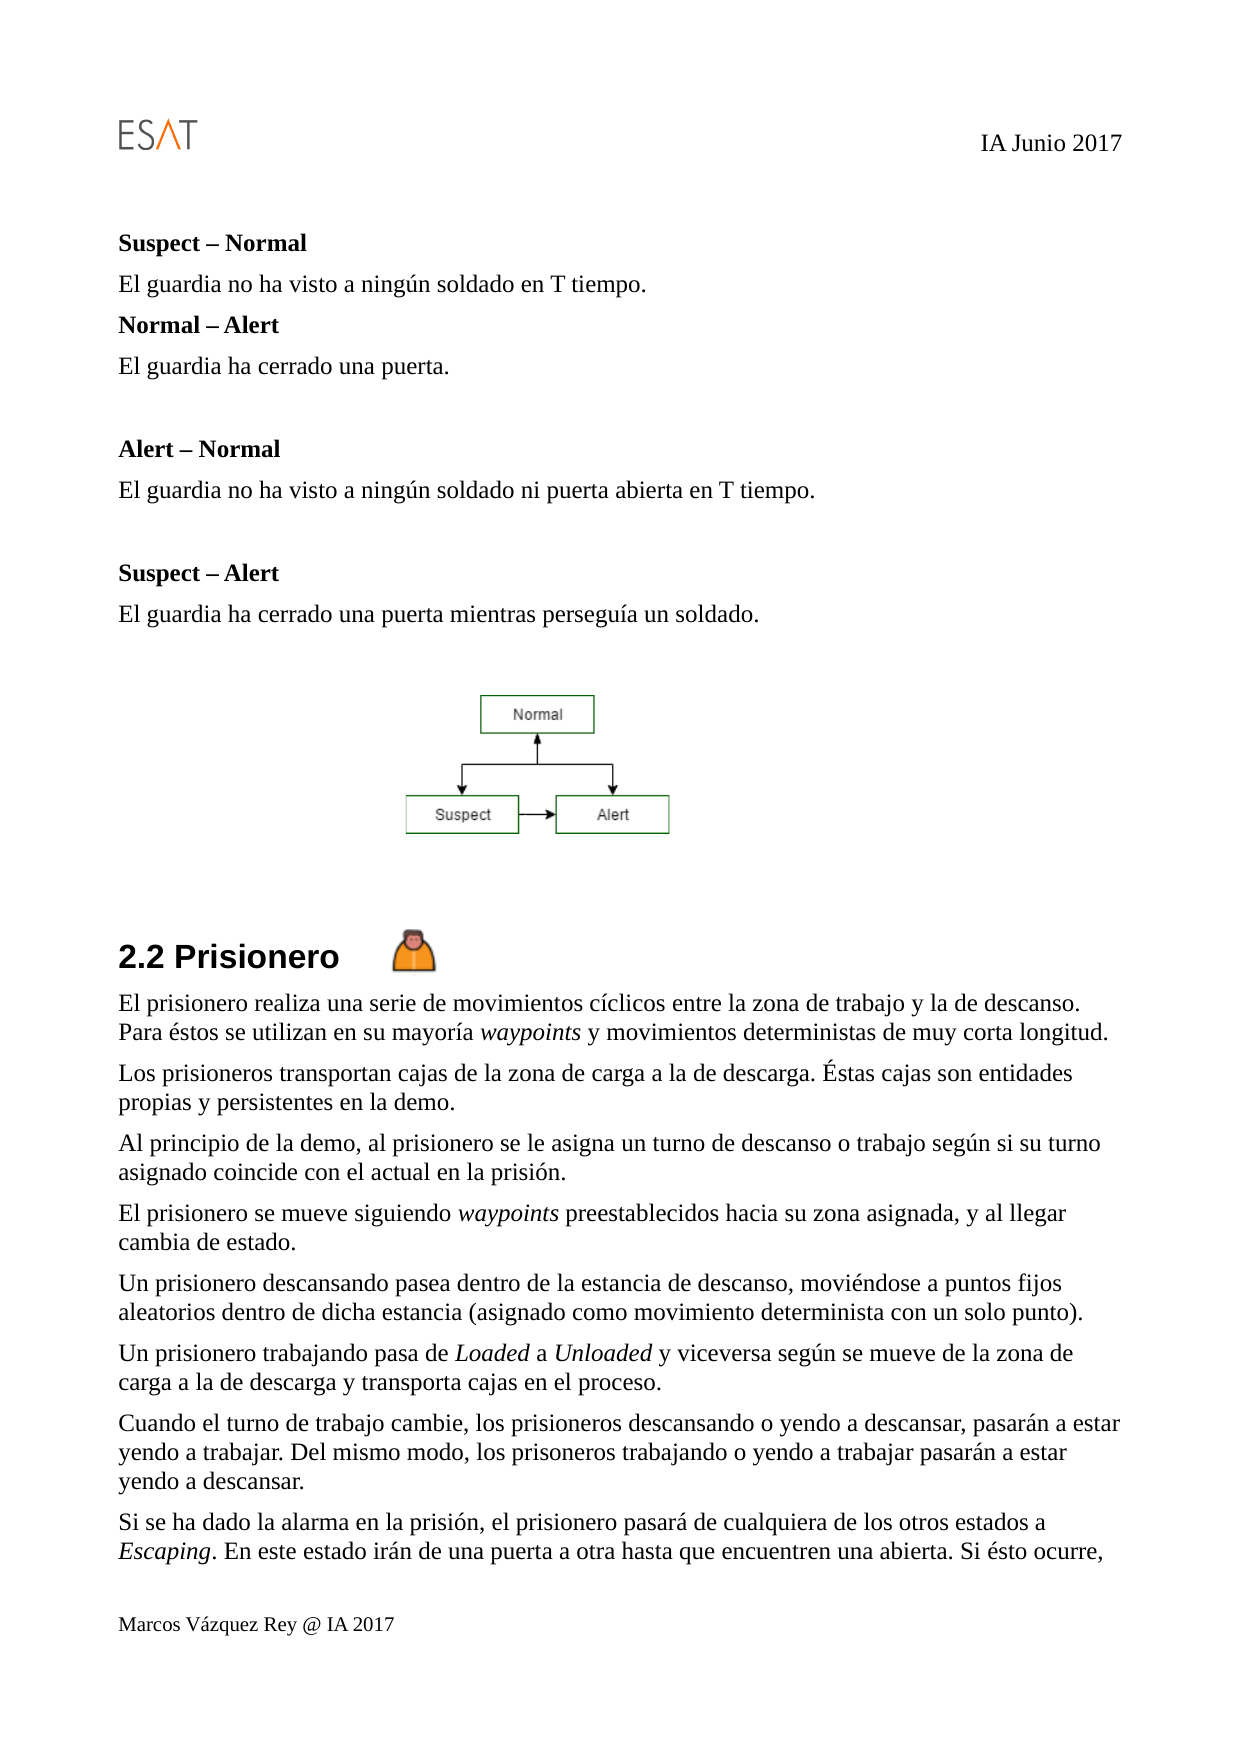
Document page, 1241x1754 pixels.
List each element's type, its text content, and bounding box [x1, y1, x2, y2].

text El guardia no ha visto a ningún soldado en T tiempo. [118, 269, 1122, 298]
text El guardia no ha visto a ningún soldado ni puerta abierta en T tiempo. [118, 475, 1122, 504]
subtitle 2.2 Prisionero [118, 937, 390, 976]
text Suspect – Normal [118, 228, 1122, 256]
text El guardia ha cerrado una puerta. [118, 351, 1122, 380]
picture [118, 118, 198, 150]
text Al principio de la demo, al prisionero se le asigna un turno de descanso o trabajo según si su turno asignado coincide con el actual en la prisión. [118, 1128, 1122, 1186]
text El guardia ha cerrado una puerta mientras perseguía un soldado. [118, 599, 1122, 628]
text Si se ha dado la alarma en la prisión, el prisionero pasará de cualquiera de los otros estados a Escaping. En este estado irán de una puerta a otra hasta que encuentren una abierta. Si ésto ocurre, [118, 1507, 1122, 1565]
subtitle [438, 937, 1122, 976]
text Cuando el turno de trabajo cambie, los prisioneros descansando o yendo a descansar, pasarán a estar yendo a trabajar. Del mismo modo, los prisoneros trabajando o yendo a trabajar pasarán a estar yendo a descansar. [118, 1408, 1122, 1495]
text Suspect – Alert [118, 558, 1122, 586]
text El prisionero realiza una serie de movimientos cíclicos entre la zona de trabajo y la de descanso. Para éstos se utilizan en su mayoría waypoints y movimientos deterministas de muy corta longitud. [118, 988, 1122, 1046]
text Un prisionero trabajando pasa de Loaded a Unloaded y viceversa según se mueve de la zona de carga a la de descarga y transporta cajas en el proceso. [118, 1338, 1122, 1396]
text Alert – Normal [118, 434, 1122, 463]
text Normal – Alert [118, 310, 1122, 339]
text Un prisionero descansando pasea dentro de la estancia de descanso, moviéndose a puntos fijos aleatorios dentro de dicha estancia (asignado como movimiento determinista con un solo punto). [118, 1268, 1122, 1326]
picture [405, 695, 670, 834]
picture [390, 928, 438, 976]
text Los prisioneros transportan cajas de la zona de carga a la de descarga. Éstas cajas son entidades propias y persistentes en la demo. [118, 1058, 1122, 1116]
text El prisionero se mueve siguiendo waypoints preestablecidos hacia su zona asignada, y al llegar cambia de estado. [118, 1198, 1122, 1256]
